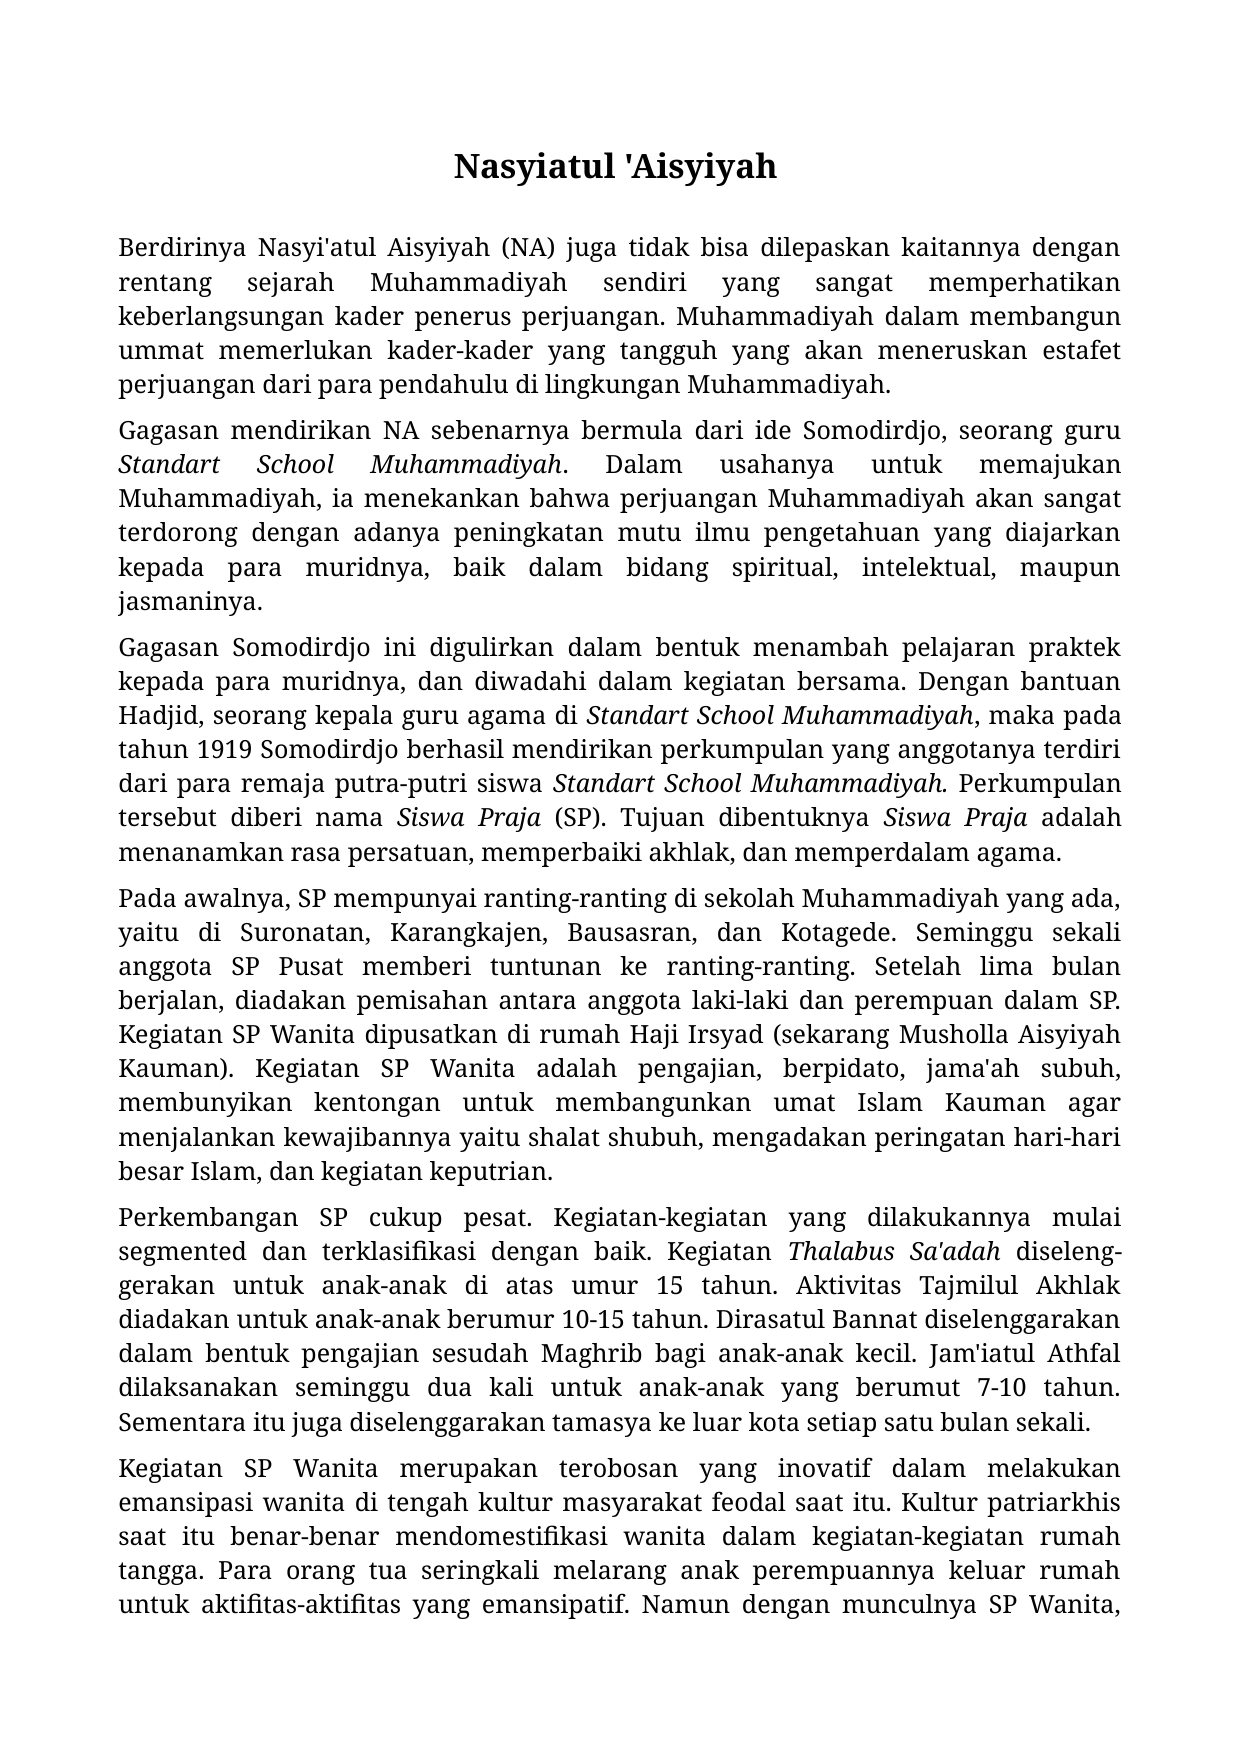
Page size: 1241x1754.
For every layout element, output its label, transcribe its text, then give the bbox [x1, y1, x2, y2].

text Perkembangan SP cukup pesat. Kegiatan-kegiatan yang dilakukannya mulai segmented dan terklasifikasi dengan baik. Kegiatan Thalabus Sa'adah diseleng-gerakan untuk anak-anak di atas umur 15 tahun. Aktivitas Tajmilul Akhlak diadakan untuk anak-anak berumur 10-15 tahun. Dirasatul Bannat diselenggarakan dalam bentuk pengajian sesudah Maghrib bagi anak-anak kecil. Jam'iatul Athfal dilaksanakan seminggu dua kali untuk anak-anak yang berumut 7-10 tahun. Sementara itu juga diselenggarakan tamasya ke luar kota setiap satu bulan sekali. [118, 1200, 1122, 1438]
text Gagasan Somodirdjo ini digulirkan dalam bentuk menambah pelajaran praktek kepada para muridnya, dan diwadahi dalam kegiatan bersama. Dengan bantuan Hadjid, seorang kepala guru agama di Standart School Muhammadiyah, maka pada tahun 1919 Somodirdjo berhasil mendirikan perkumpulan yang anggotanya terdiri dari para remaja putra-putri siswa Standart School Muhammadiyah. Perkumpulan tersebut diberi nama Siswa Praja (SP). Tujuan dibentuknya Siswa Praja adalah menanamkan rasa persatuan, memperbaiki akhlak, dan memperdalam agama. [118, 630, 1122, 868]
text Berdirinya Nasyi'atul Aisyiyah (NA) juga tidak bisa dilepaskan kaitannya dengan rentang sejarah Muhammadiyah sendiri yang sangat memperhatikan keberlangsungan kader penerus perjuangan. Muhammadiyah dalam membangun ummat memerlukan kader-kader yang tangguh yang akan meneruskan estafet perjuangan dari para pendahulu di lingkungan Muhammadiyah. [118, 230, 1122, 400]
text Pada awalnya, SP mempunyai ranting-ranting di sekolah Muhammadiyah yang ada, yaitu di Suronatan, Karangkajen, Bausasran, dan Kotagede. Seminggu sekali anggota SP Pusat memberi tuntunan ke ranting-ranting. Setelah lima bulan berjalan, diadakan pemisahan antara anggota laki-laki dan perempuan dalam SP. Kegiatan SP Wanita dipusatkan di rumah Haji Irsyad (sekarang Musholla Aisyiyah Kauman). Kegiatan SP Wanita adalah pengajian, berpidato, jama'ah subuh, membunyikan kentongan untuk membangunkan umat Islam Kauman agar menjalankan kewajibannya yaitu shalat shubuh, mengadakan peringatan hari-hari besar Islam, dan kegiatan keputrian. [118, 881, 1122, 1187]
text Gagasan mendirikan NA sebenarnya bermula dari ide Somodirdjo, seorang guru Standart School Muhammadiyah. Dalam usahanya untuk memajukan Muhammadiyah, ia menekankan bahwa perjuangan Muhammadiyah akan sangat terdorong dengan adanya peningkatan mutu ilmu pengetahuan yang diajarkan kepada para muridnya, baik dalam bidang spiritual, intelektual, maupun jasmaninya. [118, 413, 1122, 617]
subtitle Nasyiatul 'Aisyiyah [118, 143, 1122, 189]
text Kegiatan SP Wanita merupakan terobosan yang inovatif dalam melakukan emansipasi wanita di tengah kultur masyarakat feodal saat itu. Kultur patriarkhis saat itu benar-benar mendomestifikasi wanita dalam kegiatan-kegiatan rumah tangga. Para orang tua seringkali melarang anak perempuannya keluar rumah untuk aktifitas-aktifitas yang emansipatif. Namun dengan munculnya SP Wanita, [118, 1451, 1122, 1621]
